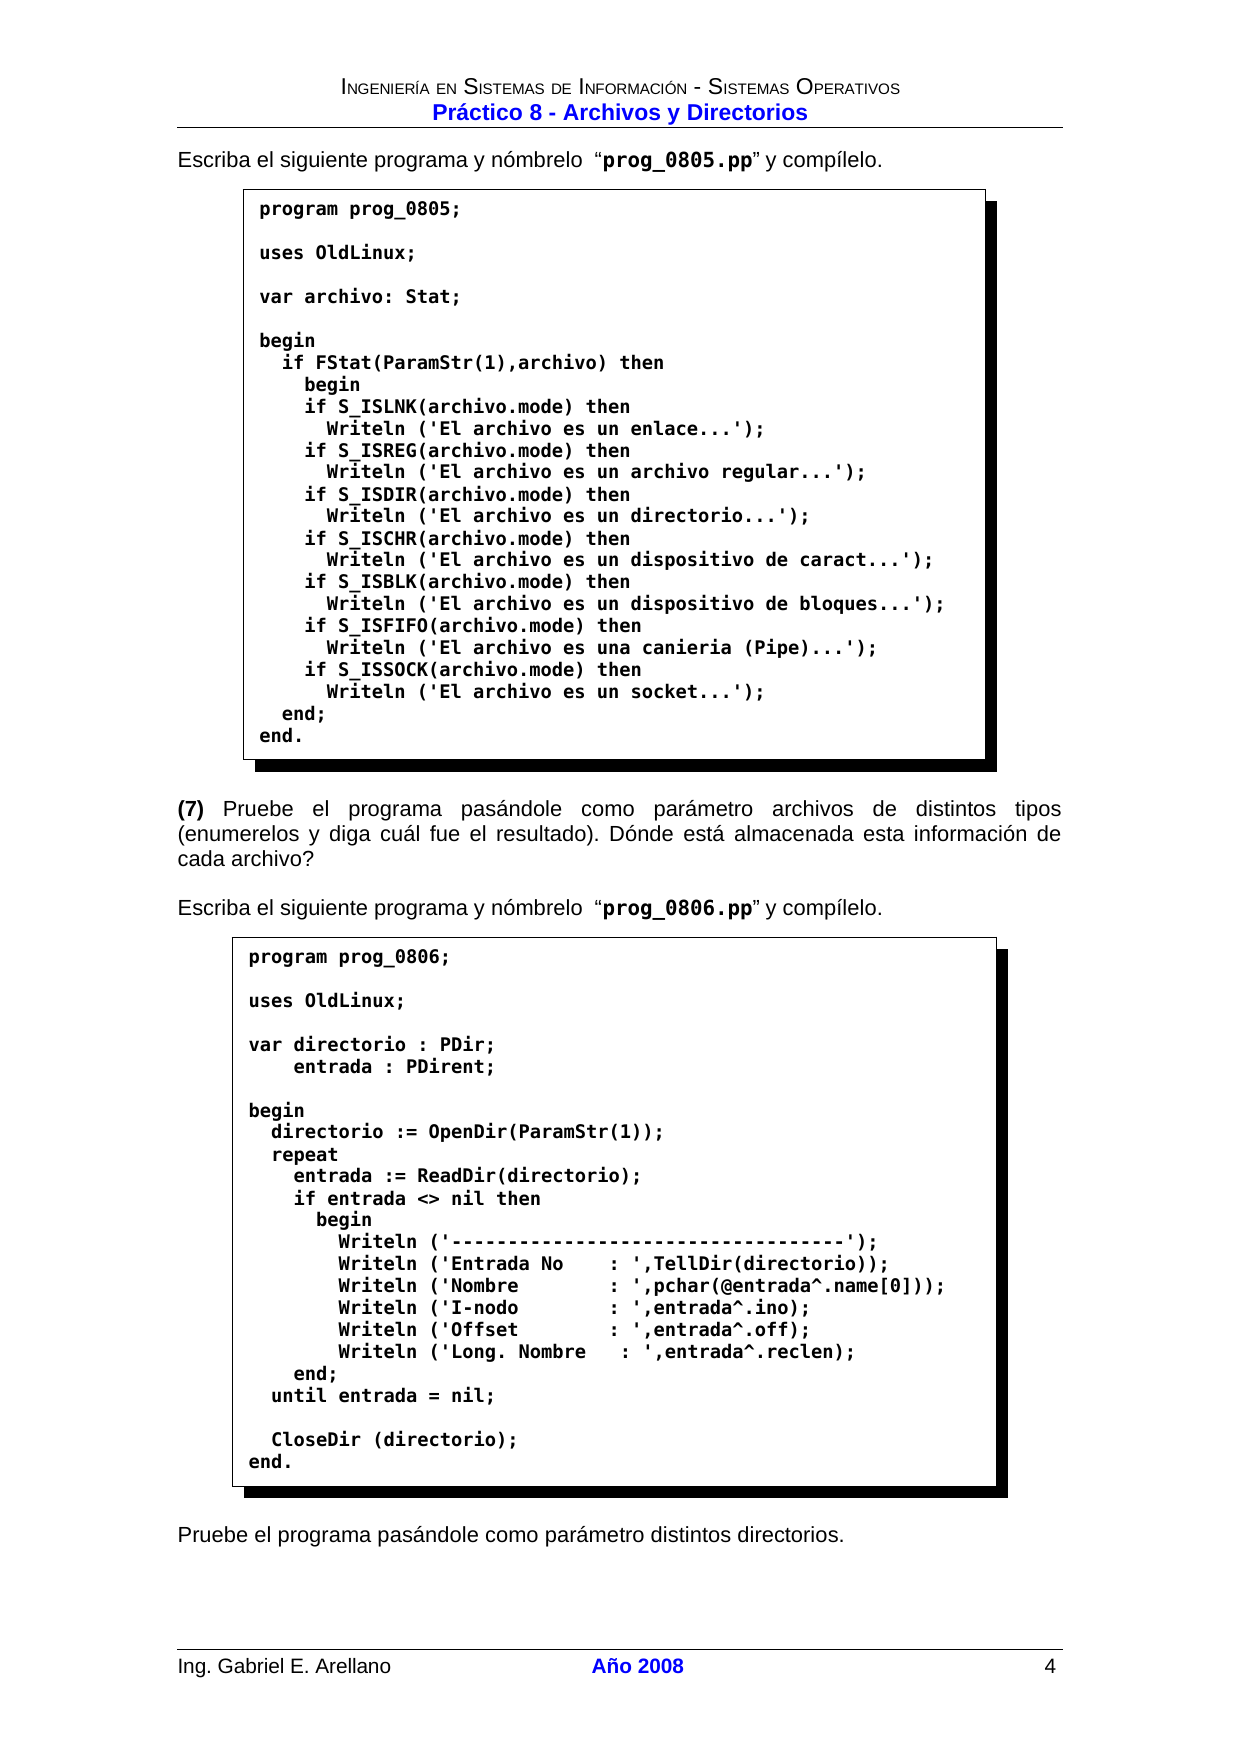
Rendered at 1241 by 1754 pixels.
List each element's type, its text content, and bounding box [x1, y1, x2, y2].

text Writeln ('I-nodo : ',entrada^.ino); [248, 1297, 979, 1319]
text Writeln ('El archivo es una canieria (Pipe)...'); [259, 637, 968, 659]
text Writeln ('El archivo es un dispositivo de bloques...'); [259, 593, 968, 615]
text if S_ISREG(archivo.mode) then [259, 439, 968, 461]
text if S_ISBLK(archivo.mode) then [259, 571, 968, 593]
text Pruebe el programa pasándole como parámetro distintos directorios. [177, 1523, 1063, 1548]
text uses OldLinux; [248, 989, 979, 1012]
text (7) Pruebe el programa pasándole como parámetro archivos de distintos tipos (enumerelos y diga cuál fue el resultado). Dónde está almacenada esta información de cada archivo? [177, 796, 1063, 871]
text Writeln ('El archivo es un archivo regular...'); [259, 461, 968, 483]
text begin [259, 373, 968, 396]
text Writeln ('Entrada No : ',TellDir(directorio)); [248, 1253, 979, 1275]
text if entrada <> nil then [248, 1187, 979, 1209]
text if FStat(ParamStr(1),archivo) then [259, 352, 968, 373]
text entrada := ReadDir(directorio); [248, 1165, 979, 1187]
text entrada : PDirent; [248, 1056, 979, 1077]
text program prog_0806; [248, 946, 979, 968]
text end. [259, 725, 968, 747]
text if S_ISLNK(archivo.mode) then [259, 396, 968, 417]
text var directorio : PDir; [248, 1033, 979, 1056]
text directorio := OpenDir(ParamStr(1)); [248, 1121, 979, 1143]
text until entrada = nil; [248, 1385, 979, 1407]
text Writeln ('Offset : ',entrada^.off); [248, 1319, 979, 1341]
text Writeln ('-----------------------------------'); [248, 1231, 979, 1253]
text if S_ISSOCK(archivo.mode) then [259, 659, 968, 681]
text Writeln ('El archivo es un dispositivo de caract...'); [259, 549, 968, 571]
text Escriba el siguiente programa y nómbrelo “prog_0805.pp” y compílelo. [177, 148, 1063, 173]
text program prog_0805; [259, 198, 968, 220]
text begin [248, 1209, 979, 1231]
text Writeln ('El archivo es un socket...'); [259, 681, 968, 703]
text var archivo: Stat; [259, 286, 968, 308]
text Writeln ('El archivo es un enlace...'); [259, 417, 968, 439]
text Escriba el siguiente programa y nómbrelo “prog_0806.pp” y compílelo. [177, 896, 1063, 921]
text if S_ISFIFO(archivo.mode) then [259, 615, 968, 637]
text uses OldLinux; [259, 242, 968, 264]
text CloseDir (directorio); [248, 1429, 979, 1451]
text begin [259, 329, 968, 352]
text end; [248, 1363, 979, 1385]
text Writeln ('El archivo es un directorio...'); [259, 505, 968, 527]
text if S_ISCHR(archivo.mode) then [259, 527, 968, 549]
text end. [248, 1451, 979, 1473]
text Writeln ('Nombre : ',pchar(@entrada^.name[0])); [248, 1275, 979, 1297]
text Writeln ('Long. Nombre : ',entrada^.reclen); [248, 1341, 979, 1363]
text end; [259, 703, 968, 725]
text if S_ISDIR(archivo.mode) then [259, 483, 968, 505]
text repeat [248, 1143, 979, 1165]
text begin [248, 1099, 979, 1121]
